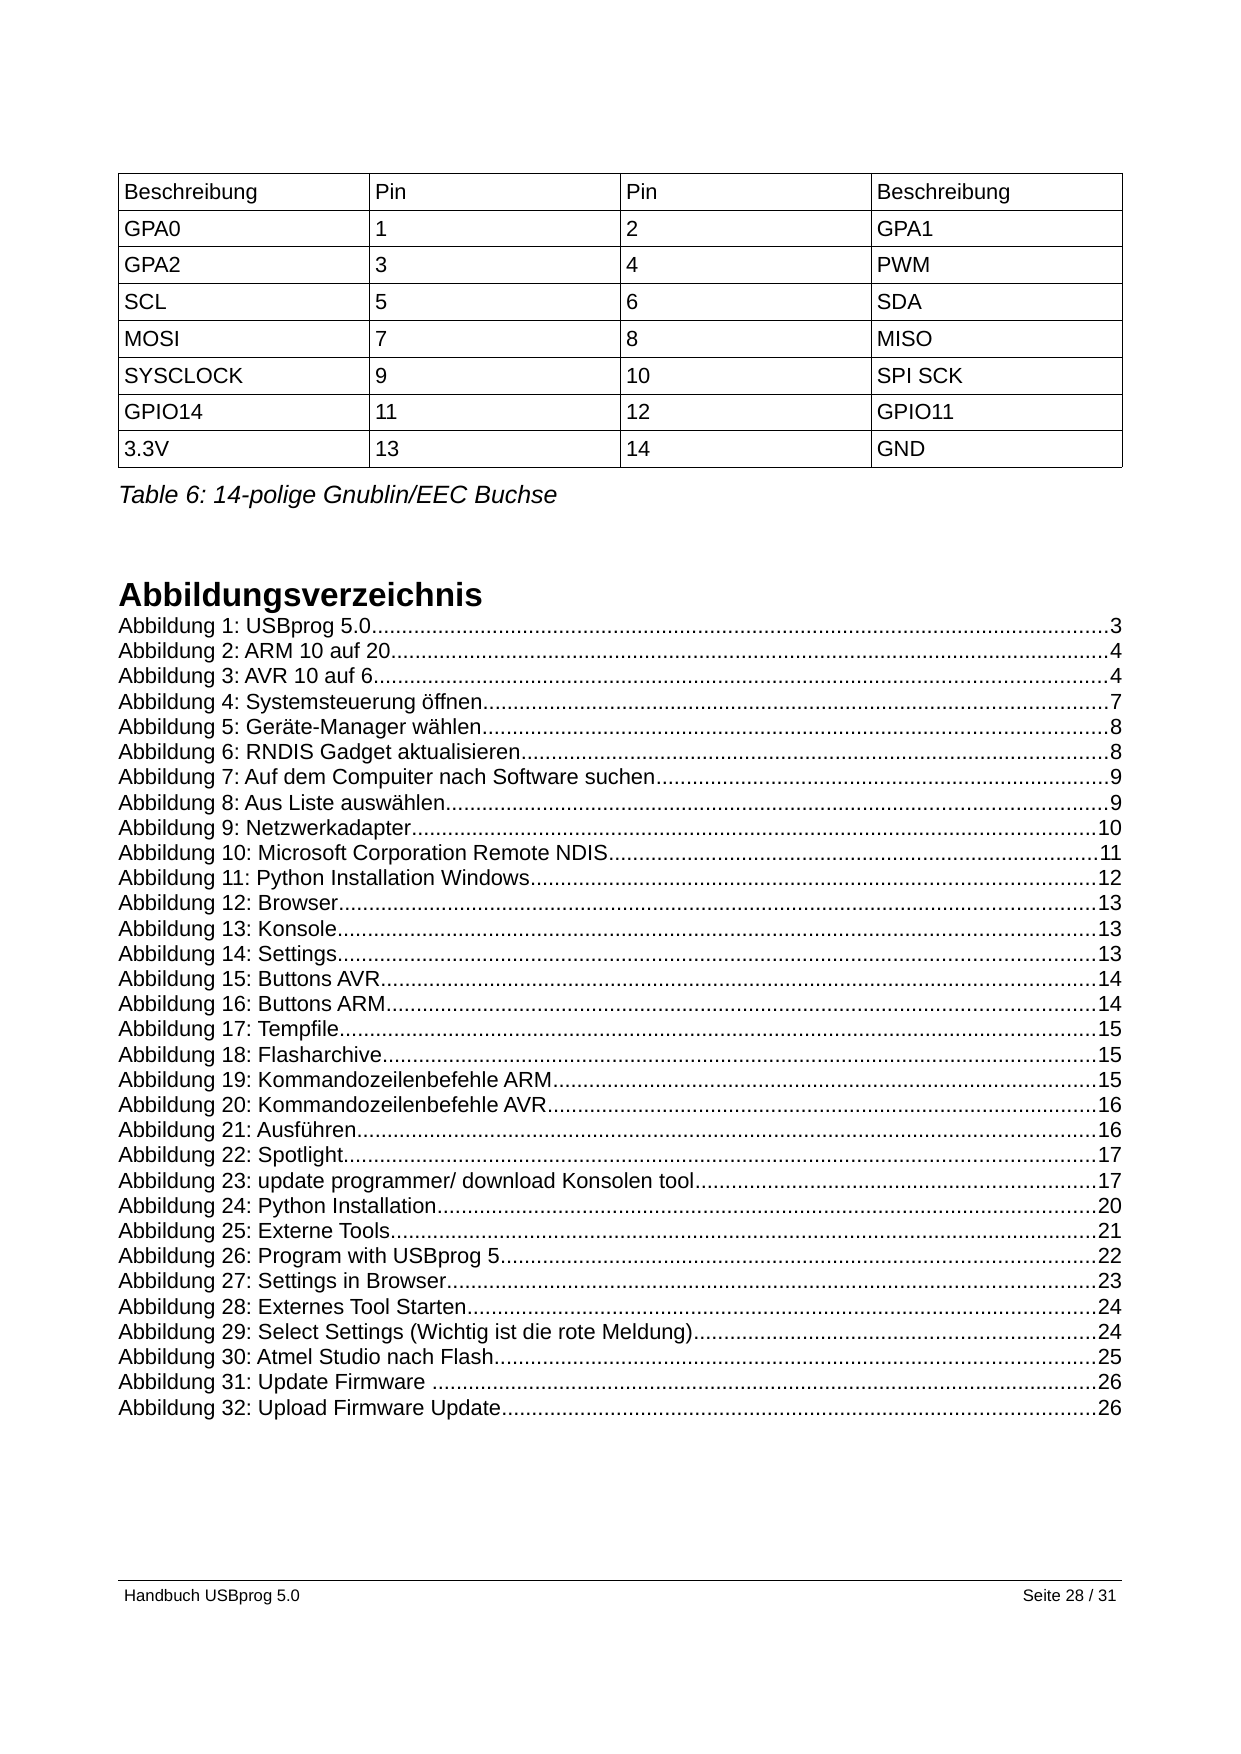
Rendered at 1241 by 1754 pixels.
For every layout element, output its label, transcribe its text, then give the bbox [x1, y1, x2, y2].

text Abbildung 1: USBprog 5.0 3 [118, 613, 1122, 638]
text Abbildung 3: AVR 10 auf 6 4 [118, 663, 1122, 689]
text Abbildung 26: Program with USBprog 5 22 [118, 1243, 1122, 1268]
table_cell 11 [370, 395, 620, 430]
table_cell MOSI [119, 321, 369, 357]
text Abbildung 18: Flasharchive 15 [118, 1042, 1122, 1067]
table_cell 4 [621, 247, 871, 283]
table_cell 3.3V [119, 431, 369, 467]
text Abbildung 4: Systemsteuerung öffnen 7 [118, 689, 1122, 714]
table_cell SCL [119, 284, 369, 320]
table_cell 8 [621, 321, 871, 357]
text Abbildung 13: Konsole 13 [118, 916, 1122, 941]
table_cell 2 [621, 211, 871, 246]
table_cell 13 [370, 431, 620, 467]
text Abbildung 15: Buttons AVR 14 [118, 966, 1122, 991]
text Abbildung 29: Select Settings (Wichtig ist die rote Meldung) 24 [118, 1319, 1122, 1344]
table_header Beschreibung [119, 174, 369, 209]
table_cell 5 [370, 284, 620, 320]
text Abbildung 25: Externe Tools 21 [118, 1218, 1122, 1243]
subtitle Abbildungsverzeichnis [118, 574, 1122, 613]
table_cell SYSCLOCK [119, 358, 369, 393]
table_header Beschreibung [872, 174, 1122, 209]
text Abbildung 2: ARM 10 auf 20 4 [118, 638, 1122, 663]
table_cell SDA [872, 284, 1122, 320]
table_cell 6 [621, 284, 871, 320]
text Abbildung 12: Browser 13 [118, 890, 1122, 916]
text Abbildung 5: Geräte-Manager wählen 8 [118, 714, 1122, 739]
table_cell GPA1 [872, 211, 1122, 246]
table_cell GPIO14 [119, 395, 369, 430]
text Abbildung 20: Kommandozeilenbefehle AVR 16 [118, 1092, 1122, 1117]
text Abbildung 9: Netzwerkadapter 10 [118, 815, 1122, 840]
text Abbildung 8: Aus Liste auswählen 9 [118, 789, 1122, 815]
table_cell 10 [621, 358, 871, 393]
table_cell GPA2 [119, 247, 369, 283]
table_cell 14 [621, 431, 871, 467]
text Abbildung 23: update programmer/ download Konsolen tool 17 [118, 1168, 1122, 1193]
table_cell MISO [872, 321, 1122, 357]
table_cell 1 [370, 211, 620, 246]
table_cell 7 [370, 321, 620, 357]
text Abbildung 17: Tempfile 15 [118, 1016, 1122, 1042]
table_cell 12 [621, 395, 871, 430]
text Abbildung 21: Ausführen 16 [118, 1117, 1122, 1142]
text Abbildung 16: Buttons ARM 14 [118, 991, 1122, 1016]
table_cell PWM [872, 247, 1122, 283]
text Abbildung 11: Python Installation Windows 12 [118, 865, 1122, 890]
text Abbildung 31: Update Firmware 26 [118, 1369, 1122, 1394]
text Abbildung 10: Microsoft Corporation Remote NDIS 11 [118, 840, 1122, 865]
text Abbildung 22: Spotlight 17 [118, 1142, 1122, 1168]
table_cell 3 [370, 247, 620, 283]
table_cell 9 [370, 358, 620, 393]
text Abbildung 27: Settings in Browser 23 [118, 1268, 1122, 1294]
text Table 6: 14-polige Gnublin/EEC Buchse [118, 479, 1122, 508]
text Abbildung 7: Auf dem Compuiter nach Software suchen 9 [118, 764, 1122, 789]
table_cell GND [872, 431, 1122, 467]
table_header Pin [370, 174, 620, 209]
table_header Pin [621, 174, 871, 209]
text Abbildung 28: Externes Tool Starten 24 [118, 1294, 1122, 1319]
text Abbildung 24: Python Installation 20 [118, 1193, 1122, 1218]
text Abbildung 6: RNDIS Gadget aktualisieren 8 [118, 739, 1122, 764]
text Abbildung 14: Settings 13 [118, 941, 1122, 966]
text Abbildung 32: Upload Firmware Update 26 [118, 1394, 1122, 1420]
text Abbildung 19: Kommandozeilenbefehle ARM 15 [118, 1067, 1122, 1092]
table_cell GPIO11 [872, 395, 1122, 430]
text Abbildung 30: Atmel Studio nach Flash 25 [118, 1344, 1122, 1369]
table_cell SPI SCK [872, 358, 1122, 393]
table_cell GPA0 [119, 211, 369, 246]
